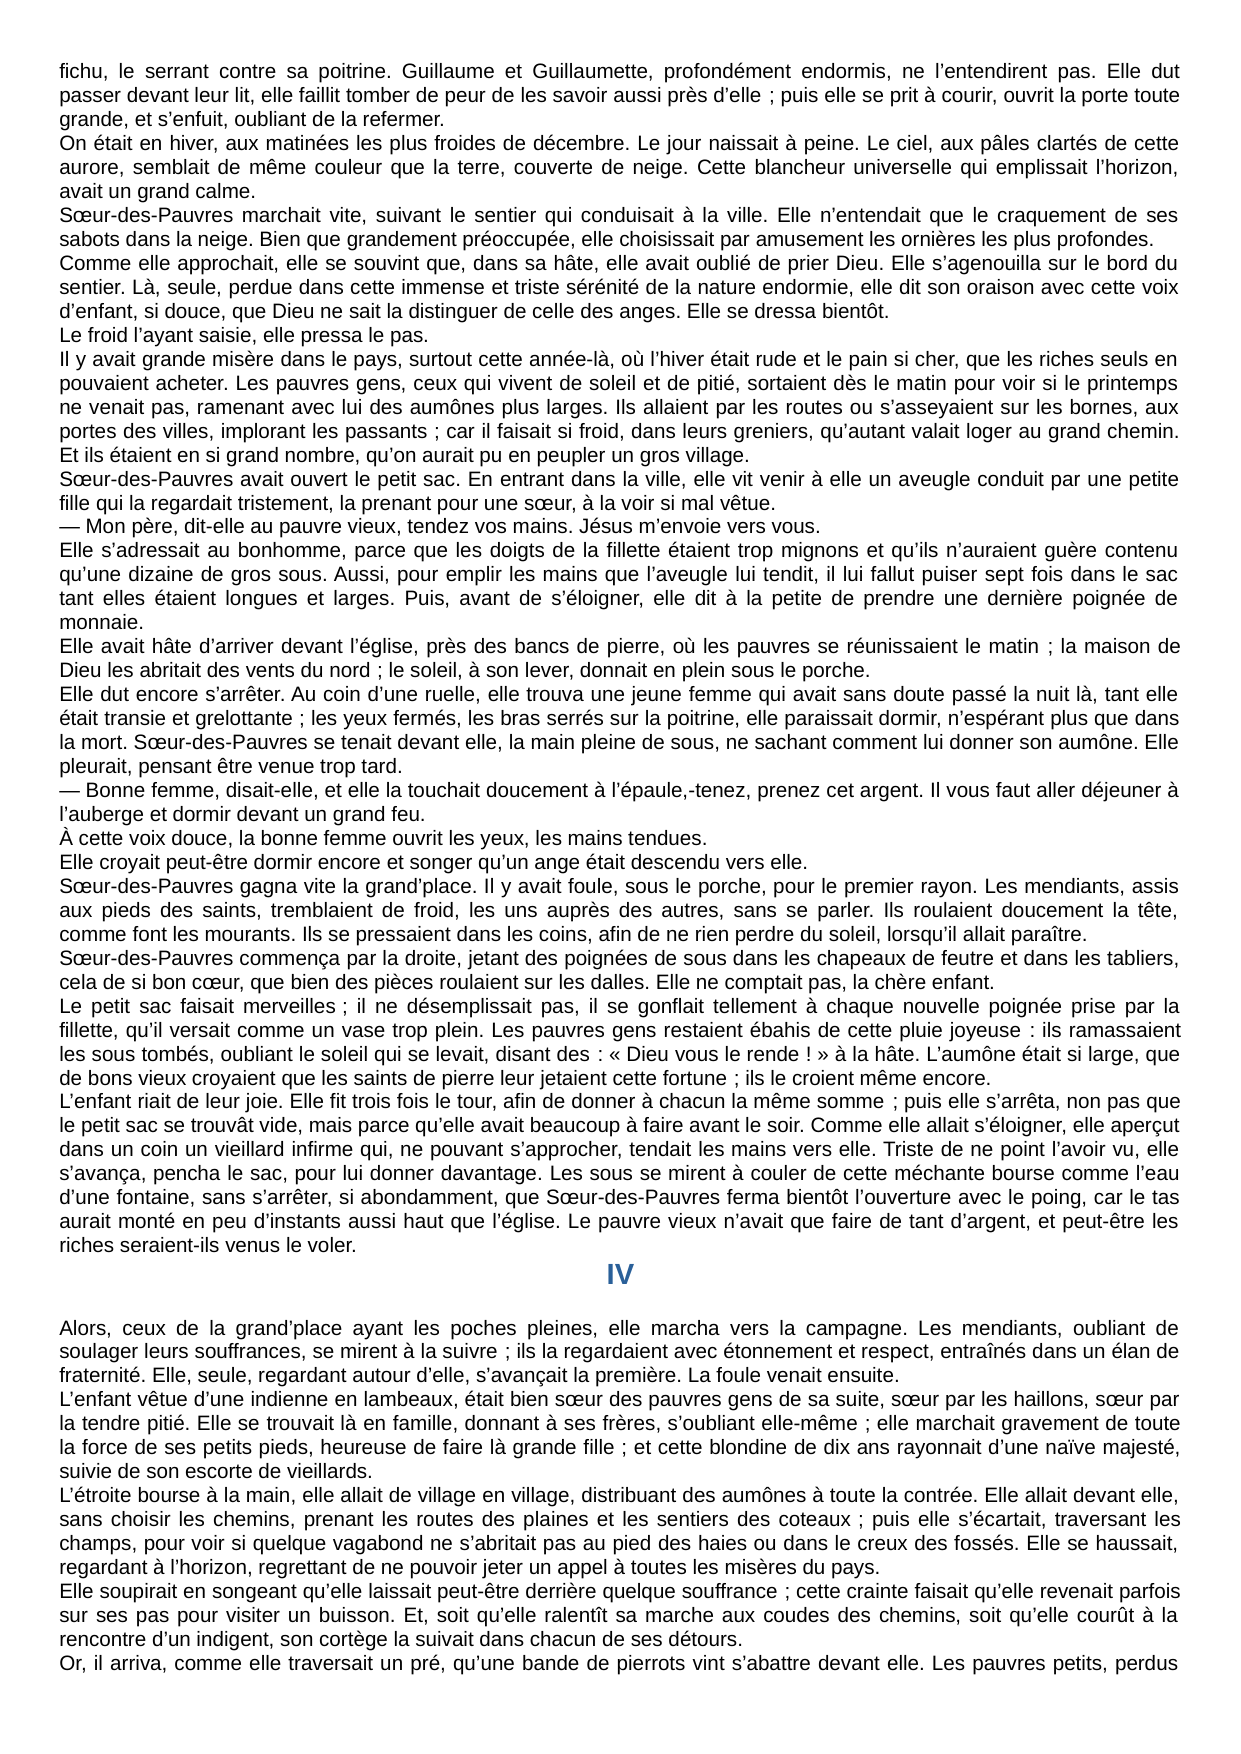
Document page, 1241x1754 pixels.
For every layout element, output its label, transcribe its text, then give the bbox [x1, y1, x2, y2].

text Sœur-des-Pauvres commença par la droite, jetant des poignées de sous dans les chapeaux de feutre et dans les tabliers, cela de si bon cœur, que bien des pièces roulaient sur les dalles. Elle ne comptait pas, la chère enfant. [59, 946, 1181, 993]
text Sœur-des-Pauvres gagna vite la grand’place. Il y avait foule, sous le porche, pour le premier rayon. Les mendiants, assis aux pieds des saints, tremblaient de froid, les uns auprès des autres, sans se parler. Ils roulaient doucement la tête, comme font les mourants. Ils se pressaient dans les coins, afin de ne rien perdre du soleil, lorsqu’il allait paraître. [59, 874, 1181, 946]
text Elle soupirait en songeant qu’elle laissait peut-être derrière quelque souffrance ; cette crainte faisait qu’elle revenait parfois sur ses pas pour visiter un buisson. Et, soit qu’elle ralentît sa marche aux coudes des chemins, soit qu’elle courût à la rencontre d’un indigent, son cortège la suivait dans chacun de ses détours. [59, 1579, 1181, 1651]
text On était en hiver, aux matinées les plus froides de décembre. Le jour naissait à peine. Le ciel, aux pâles clartés de cette aurore, semblait de même couleur que la terre, couverte de neige. Cette blancheur universelle qui emplissait l’horizon, avait un grand calme. [59, 131, 1181, 203]
text L’étroite bourse à la main, elle allait de village en village, distribuant des aumônes à toute la contrée. Elle allait devant elle, sans choisir les chemins, prenant les routes des plaines et les sentiers des coteaux ; puis elle s’écartait, traversant les champs, pour voir si quelque vagabond ne s’abritait pas au pied des haies ou dans le creux des fossés. Elle se haussait, regardant à l’horizon, regrettant de ne pouvoir jeter un appel à toutes les misères du pays. [59, 1483, 1181, 1579]
text Elle croyait peut-être dormir encore et songer qu’un ange était descendu vers elle. [59, 850, 1181, 874]
text Comme elle approchait, elle se souvint que, dans sa hâte, elle avait oublié de prier Dieu. Elle s’agenouilla sur le bord du sentier. Là, seule, perdue dans cette immense et triste sérénité de la nature endormie, elle dit son oraison avec cette voix d’enfant, si douce, que Dieu ne sait la distinguer de celle des anges. Elle se dressa bientôt. [59, 251, 1181, 323]
text fichu, le serrant contre sa poitrine. Guillaume et Guillaumette, profondément endormis, ne l’entendirent pas. Elle dut passer devant leur lit, elle faillit tomber de peur de les savoir aussi près d’elle ; puis elle se prit à courir, ouvrit la porte toute grande, et s’enfuit, oubliant de la refermer. [59, 59, 1181, 131]
text Or, il arriva, comme elle traversait un pré, qu’une bande de pierrots vint s’abattre devant elle. Les pauvres petits, perdus [59, 1651, 1181, 1675]
text Le petit sac faisait merveilles ; il ne désemplissait pas, il se gonflait tellement à chaque nouvelle poignée prise par la fillette, qu’il versait comme un vase trop plein. Les pauvres gens restaient ébahis de cette pluie joyeuse : ils ramassaient les sous tombés, oubliant le soleil qui se levait, disant des : « Dieu vous le rende ! » à la hâte. L’aumône était si large, que de bons vieux croyaient que les saints de pierre leur jetaient cette fortune ; ils le croient même encore. [59, 993, 1181, 1089]
text L’enfant vêtue d’une indienne en lambeaux, était bien sœur des pauvres gens de sa suite, sœur par les haillons, sœur par la tendre pitié. Elle se trouvait là en famille, donnant à ses frères, s’oubliant elle-même ; elle marchait gravement de toute la force de ses petits pieds, heureuse de faire là grande fille ; et cette blondine de dix ans rayonnait d’une naïve majesté, suivie de son escorte de vieillards. [59, 1387, 1181, 1483]
text Elle dut encore s’arrêter. Au coin d’une ruelle, elle trouva une jeune femme qui avait sans doute passé la nuit là, tant elle était transie et grelottante ; les yeux fermés, les bras serrés sur la poitrine, elle paraissait dormir, n’espérant plus que dans la mort. Sœur-des-Pauvres se tenait devant elle, la main pleine de sous, ne sachant comment lui donner son aumône. Elle pleurait, pensant être venue trop tard. [59, 682, 1181, 778]
text Elle s’adressait au bonhomme, parce que les doigts de la fillette étaient trop mignons et qu’ils n’auraient guère contenu qu’une dizaine de gros sous. Aussi, pour emplir les mains que l’aveugle lui tendit, il lui fallut puiser sept fois dans le sac tant elles étaient longues et larges. Puis, avant de s’éloigner, elle dit à la petite de prendre une dernière poignée de monnaie. [59, 538, 1181, 634]
text Sœur-des-Pauvres avait ouvert le petit sac. En entrant dans la ville, elle vit venir à elle un aveugle conduit par une petite fille qui la regardait tristement, la prenant pour une sœur, à la voir si mal vêtue. [59, 466, 1181, 514]
text — Bonne femme, disait-elle, et elle la touchait doucement à l’épaule,-tenez, prenez cet argent. Il vous faut aller déjeuner à l’auberge et dormir devant un grand feu. [59, 778, 1181, 826]
text L’enfant riait de leur joie. Elle fit trois fois le tour, afin de donner à chacun la même somme ; puis elle s’arrêta, non pas que le petit sac se trouvât vide, mais parce qu’elle avait beaucoup à faire avant le soir. Comme elle allait s’éloigner, elle aperçut dans un coin un vieillard infirme qui, ne pouvant s’approcher, tendait les mains vers elle. Triste de ne point l’avoir vu, elle s’avança, pencha le sac, pour lui donner davantage. Les sous se mirent à couler de cette méchante bourse comme l’eau d’une fontaine, sans s’arrêter, si abondamment, que Sœur-des-Pauvres ferma bientôt l’ouverture avec le poing, car le tas aurait monté en peu d’instants aussi haut que l’église. Le pauvre vieux n’avait que faire de tant d’argent, et peut-être les riches seraient-ils venus le voler. [59, 1089, 1181, 1257]
text — Mon père, dit-elle au pauvre vieux, tendez vos mains. Jésus m’envoie vers vous. [59, 514, 1181, 538]
text Il y avait grande misère dans le pays, surtout cette année-là, où l’hiver était rude et le pain si cher, que les riches seuls en pouvaient acheter. Les pauvres gens, ceux qui vivent de soleil et de pitié, sortaient dès le matin pour voir si le printemps ne venait pas, ramenant avec lui des aumônes plus larges. Ils allaient par les routes ou s’asseyaient sur les bornes, aux portes des villes, implorant les passants ; car il faisait si froid, dans leurs greniers, qu’autant valait loger au grand chemin. Et ils étaient en si grand nombre, qu’on aurait pu en peupler un gros village. [59, 347, 1181, 466]
text Le froid l’ayant saisie, elle pressa le pas. [59, 323, 1181, 347]
text Alors, ceux de la grand’place ayant les poches pleines, elle marcha vers la campagne. Les mendiants, oubliant de soulager leurs souffrances, se mirent à la suivre ; ils la regardaient avec étonnement et respect, entraînés dans un élan de fraternité. Elle, seule, regardant autour d’elle, s’avançait la première. La foule venait ensuite. [59, 1315, 1181, 1387]
subtitle IV [59, 1257, 1181, 1291]
text À cette voix douce, la bonne femme ouvrit les yeux, les mains tendues. [59, 826, 1181, 850]
text Sœur-des-Pauvres marchait vite, suivant le sentier qui conduisait à la ville. Elle n’entendait que le craquement de ses sabots dans la neige. Bien que grandement préoccupée, elle choisissait par amusement les ornières les plus profondes. [59, 203, 1181, 251]
text Elle avait hâte d’arriver devant l’église, près des bancs de pierre, où les pauvres se réunissaient le matin ; la maison de Dieu les abritait des vents du nord ; le soleil, à son lever, donnait en plein sous le porche. [59, 634, 1181, 682]
